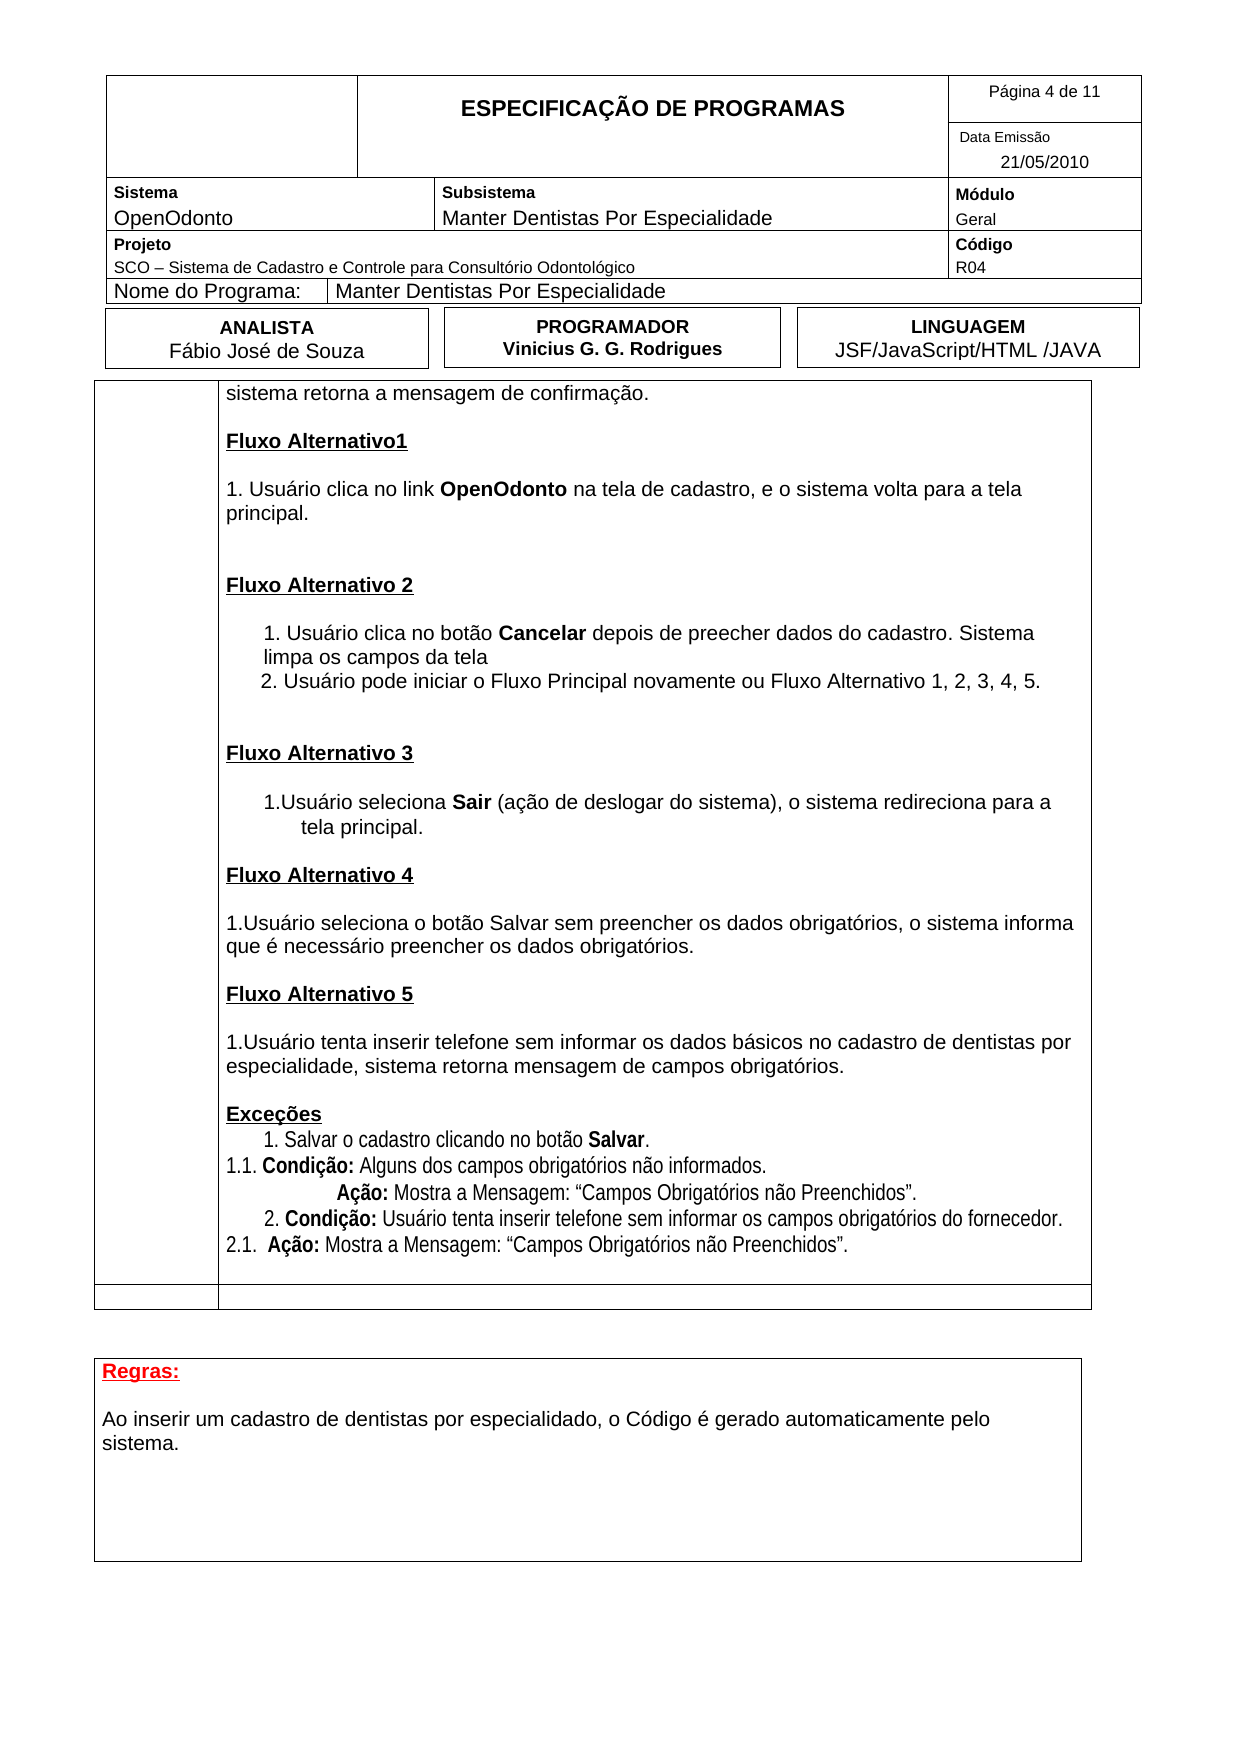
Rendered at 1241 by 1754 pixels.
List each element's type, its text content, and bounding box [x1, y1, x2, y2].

table_cell [95, 1285, 218, 1309]
table_header [95, 381, 218, 1284]
table_cell [219, 1285, 1091, 1309]
table_header sistema retorna a mensagem de confirmação. Fluxo Alternativo1 1. Usuário clica no link OpenOdonto na tela de cadastro, e o sistema volta para a tela principal. Fluxo Alternativo 2 1. Usuário clica no botão Cancelar depois de preecher dados do cadastro. Sistema limpa os campos da tela 2. Usuário pode iniciar o Fluxo Principal novamente ou Fluxo Alternativo 1, 2, 3, 4, 5. Fluxo Alternativo 3 Usuário seleciona Sair (ação de deslogar do sistema), o sistema redireciona para a tela principal. Fluxo Alternativo 4 Usuário seleciona o botão Salvar sem preencher os dados obrigatórios, o sistema informa que é necessário preencher os dados obrigatórios. Fluxo Alternativo 5 Usuário tenta inserir telefone sem informar os dados básicos no cadastro de dentistas por especialidade, sistema retorna mensagem de campos obrigatórios. Exceções 1. Salvar o cadastro clicando no botão Salvar. 1.1. Condição: Alguns dos campos obrigatórios não informados. Ação: Mostra a Mensagem: “Campos Obrigatórios não Preenchidos”. 2. Condição: Usuário tenta inserir telefone sem informar os campos obrigatórios do fornecedor. 2.1. Ação: Mostra a Mensagem: “Campos Obrigatórios não Preenchidos”. [219, 381, 1091, 1284]
table_header Regras: Ao inserir um cadastro de dentistas por especialidado, o Código é gerado automaticamente pelo sistema. [95, 1359, 1081, 1561]
